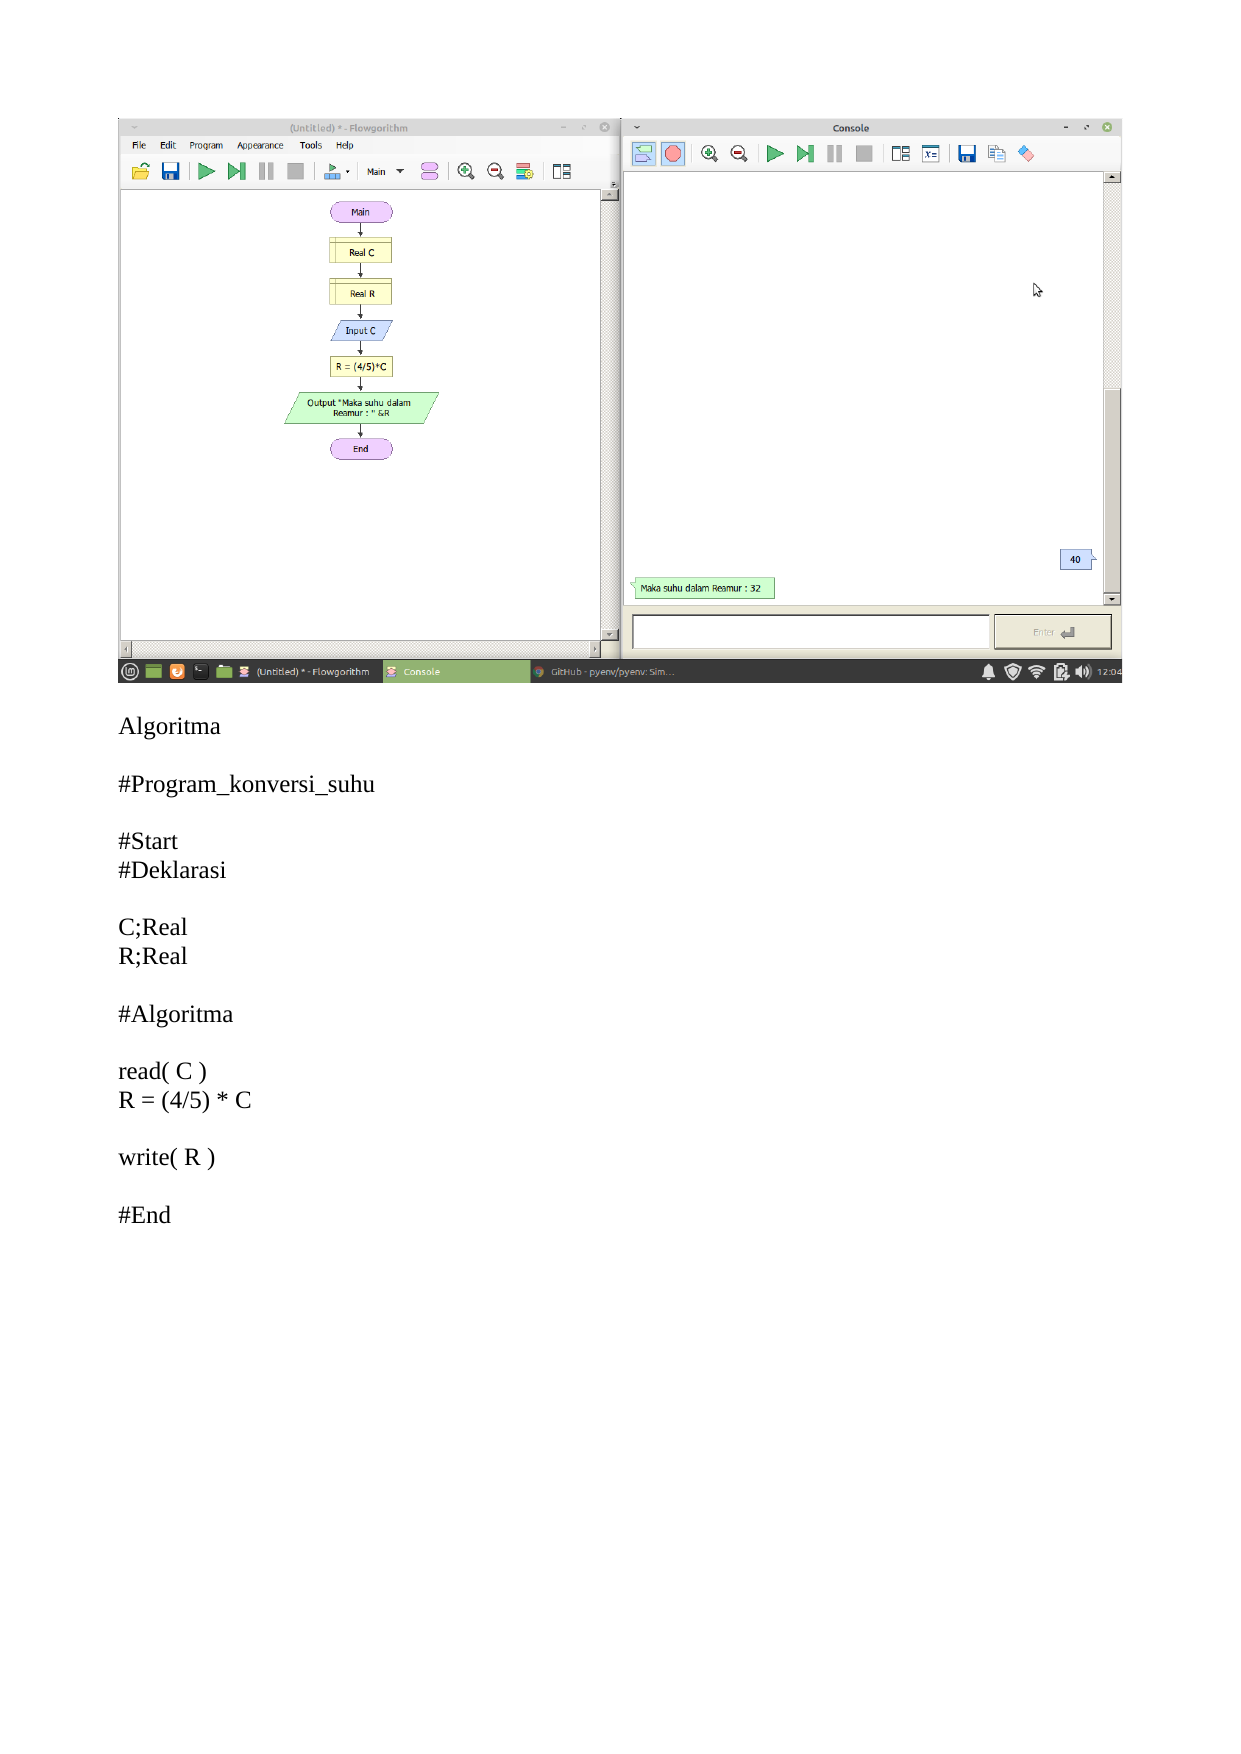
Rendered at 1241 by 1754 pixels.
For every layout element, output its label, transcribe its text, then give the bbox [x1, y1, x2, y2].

text read( C ) [118, 1056, 1122, 1085]
text #End [118, 1200, 1122, 1229]
text R = (4/5) * C [118, 1085, 1122, 1114]
text #Start [118, 826, 1122, 855]
picture [118, 118, 1123, 683]
text #Program_konversi_suhu [118, 769, 1122, 797]
text C;Real [118, 912, 1122, 941]
text write( R ) [118, 1142, 1122, 1171]
text Algoritma [118, 711, 1122, 740]
text #Deklarasi [118, 855, 1122, 884]
text R;Real [118, 941, 1122, 970]
text #Algoritma [118, 999, 1122, 1027]
